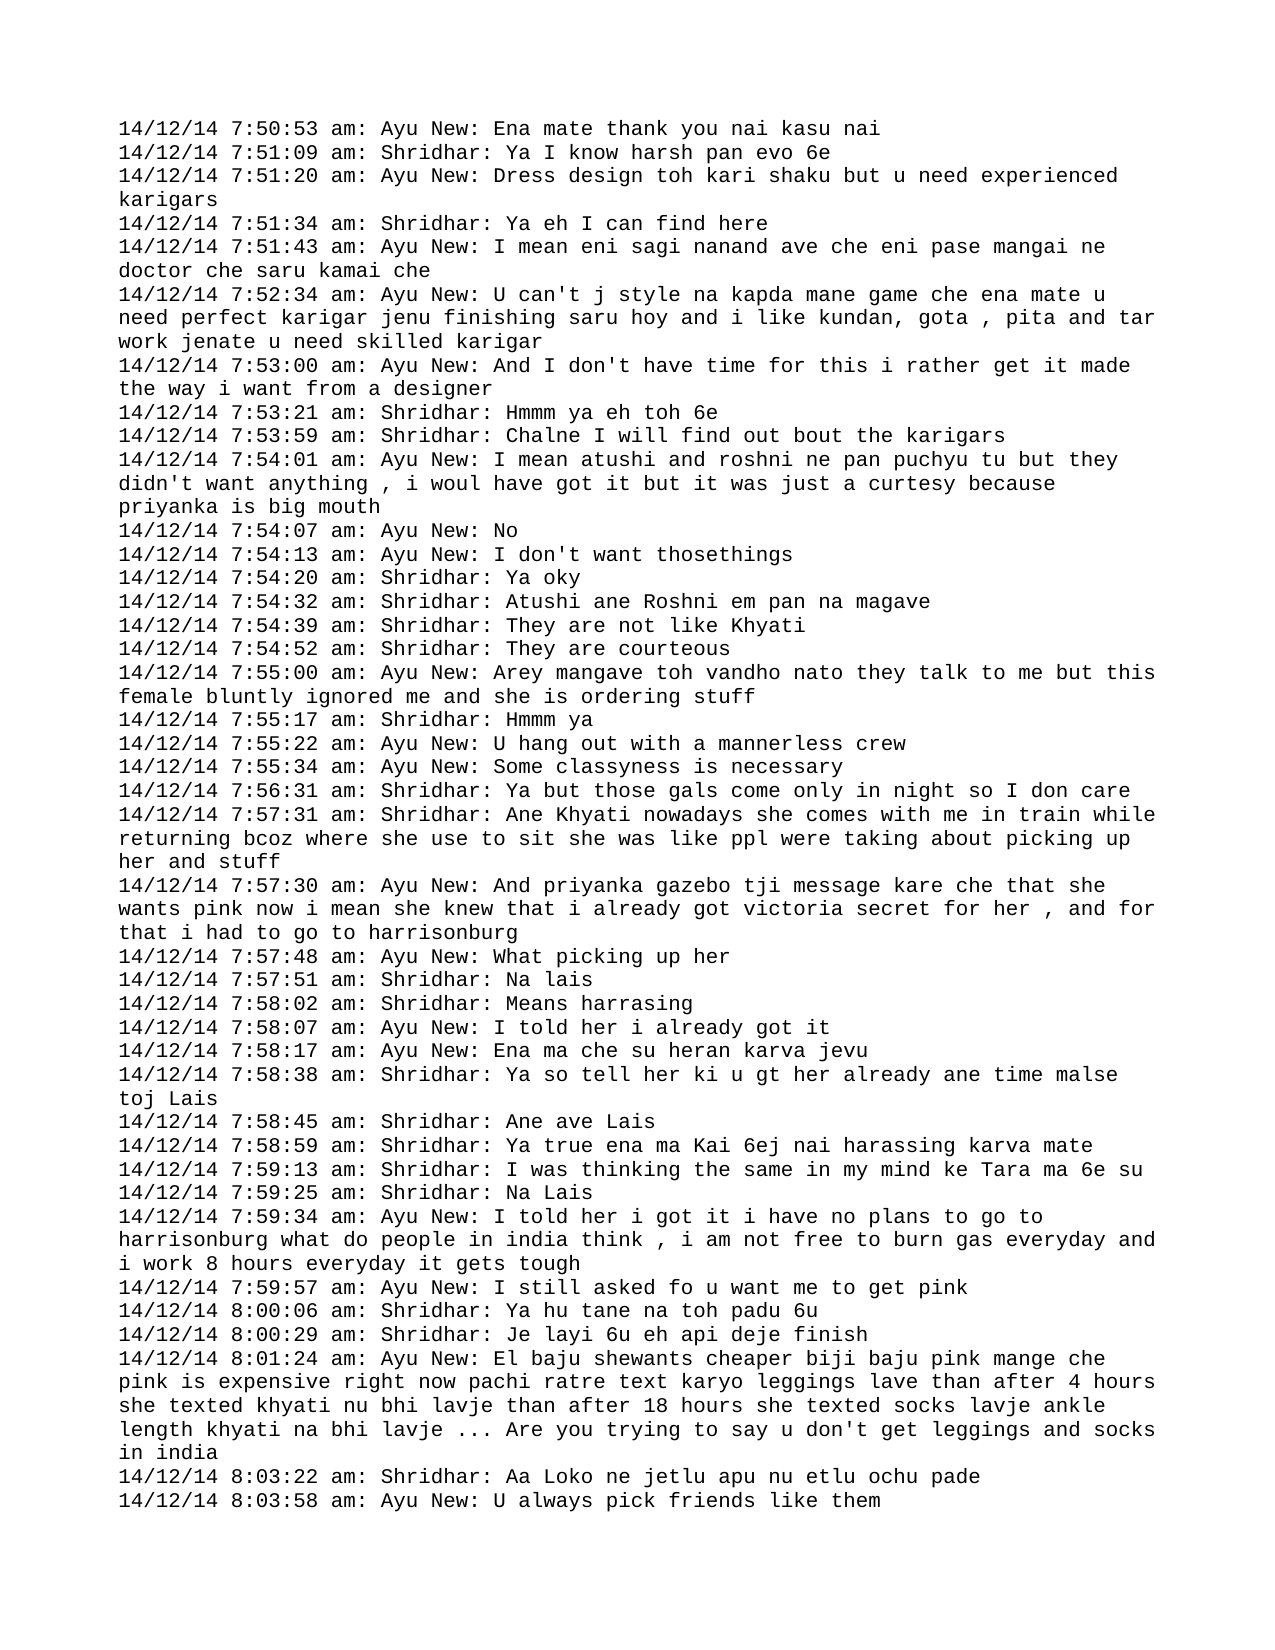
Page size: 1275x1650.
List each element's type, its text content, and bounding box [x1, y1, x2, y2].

text 14/12/14 7:52:34 am: Ayu New: U can't j style na kapda mane game che ena mate u need perfect karigar jenu finishing saru hoy and i like kundan, gota , pita and tar work jenate u need skilled karigar [118, 284, 1157, 354]
text 14/12/14 7:54:07 am: Ayu New: No [118, 520, 1157, 544]
text 14/12/14 7:50:53 am: Ayu New: Ena mate thank you nai kasu nai [118, 118, 1157, 142]
text 14/12/14 7:55:17 am: Shridhar: Hmmm ya [118, 709, 1157, 733]
text 14/12/14 7:51:34 am: Shridhar: Ya eh I can find here [118, 213, 1157, 236]
text 14/12/14 8:00:06 am: Shridhar: Ya hu tane na toh padu 6u [118, 1300, 1157, 1324]
text 14/12/14 7:54:13 am: Ayu New: I don't want thosethings [118, 544, 1157, 567]
text 14/12/14 7:58:17 am: Ayu New: Ena ma che su heran karva jevu [118, 1040, 1157, 1064]
text 14/12/14 7:58:45 am: Shridhar: Ane ave Lais [118, 1111, 1157, 1135]
text 14/12/14 8:03:58 am: Ayu New: U always pick friends like them [118, 1489, 1157, 1513]
text 14/12/14 7:54:52 am: Shridhar: They are courteous [118, 638, 1157, 662]
text 14/12/14 7:54:01 am: Ayu New: I mean atushi and roshni ne pan puchyu tu but they didn't want anything , i woul have got it but it was just a curtesy because priyanka is big mouth [118, 449, 1157, 520]
text 14/12/14 7:51:20 am: Ayu New: Dress design toh kari shaku but u need experienced karigars [118, 165, 1157, 213]
text 14/12/14 7:53:00 am: Ayu New: And I don't have time for this i rather get it made the way i want from a designer [118, 354, 1157, 402]
text 14/12/14 7:57:31 am: Shridhar: Ane Khyati nowadays she comes with me in train while returning bcoz where she use to sit she was like ppl were taking about picking up her and stuff [118, 804, 1157, 875]
text 14/12/14 7:59:13 am: Shridhar: I was thinking the same in my mind ke Tara ma 6e su [118, 1158, 1157, 1182]
text 14/12/14 7:59:57 am: Ayu New: I still asked fo u want me to get pink [118, 1277, 1157, 1300]
text 14/12/14 7:56:31 am: Shridhar: Ya but those gals come only in night so I don care [118, 780, 1157, 804]
text 14/12/14 7:53:59 am: Shridhar: Chalne I will find out bout the karigars [118, 426, 1157, 449]
text 14/12/14 8:00:29 am: Shridhar: Je layi 6u eh api deje finish [118, 1324, 1157, 1348]
text 14/12/14 8:03:22 am: Shridhar: Aa Loko ne jetlu apu nu etlu ochu pade [118, 1466, 1157, 1489]
text 14/12/14 7:59:34 am: Ayu New: I told her i got it i have no plans to go to harrisonburg what do people in india think , i am not free to burn gas everyday and i work 8 hours everyday it gets tough [118, 1206, 1157, 1277]
text 14/12/14 7:58:02 am: Shridhar: Means harrasing [118, 993, 1157, 1017]
text 14/12/14 7:51:43 am: Ayu New: I mean eni sagi nanand ave che eni pase mangai ne doctor che saru kamai che [118, 236, 1157, 284]
text 14/12/14 8:01:24 am: Ayu New: El baju shewants cheaper biji baju pink mange che pink is expensive right now pachi ratre text karyo leggings lave than after 4 hours she texted khyati nu bhi lavje than after 18 hours she texted socks lavje ankle length khyati na bhi lavje ... Are you trying to say u don't get leggings and socks in india [118, 1348, 1157, 1466]
text 14/12/14 7:57:30 am: Ayu New: And priyanka gazebo tji message kare che that she wants pink now i mean she knew that i already got victoria secret for her , and for that i had to go to harrisonburg [118, 875, 1157, 946]
text 14/12/14 7:53:21 am: Shridhar: Hmmm ya eh toh 6e [118, 402, 1157, 426]
text 14/12/14 7:51:09 am: Shridhar: Ya I know harsh pan evo 6e [118, 142, 1157, 165]
text 14/12/14 7:57:51 am: Shridhar: Na lais [118, 969, 1157, 993]
text 14/12/14 7:54:32 am: Shridhar: Atushi ane Roshni em pan na magave [118, 591, 1157, 615]
text 14/12/14 7:55:34 am: Ayu New: Some classyness is necessary [118, 757, 1157, 780]
text 14/12/14 7:58:38 am: Shridhar: Ya so tell her ki u gt her already ane time malse toj Lais [118, 1064, 1157, 1111]
text 14/12/14 7:59:25 am: Shridhar: Na Lais [118, 1182, 1157, 1206]
text 14/12/14 7:55:00 am: Ayu New: Arey mangave toh vandho nato they talk to me but this female bluntly ignored me and she is ordering stuff [118, 662, 1157, 709]
text 14/12/14 7:55:22 am: Ayu New: U hang out with a mannerless crew [118, 733, 1157, 757]
text 14/12/14 7:54:39 am: Shridhar: They are not like Khyati [118, 615, 1157, 638]
text 14/12/14 7:57:48 am: Ayu New: What picking up her [118, 946, 1157, 969]
text 14/12/14 7:58:59 am: Shridhar: Ya true ena ma Kai 6ej nai harassing karva mate [118, 1135, 1157, 1158]
text 14/12/14 7:54:20 am: Shridhar: Ya oky [118, 567, 1157, 591]
text 14/12/14 7:58:07 am: Ayu New: I told her i already got it [118, 1017, 1157, 1040]
